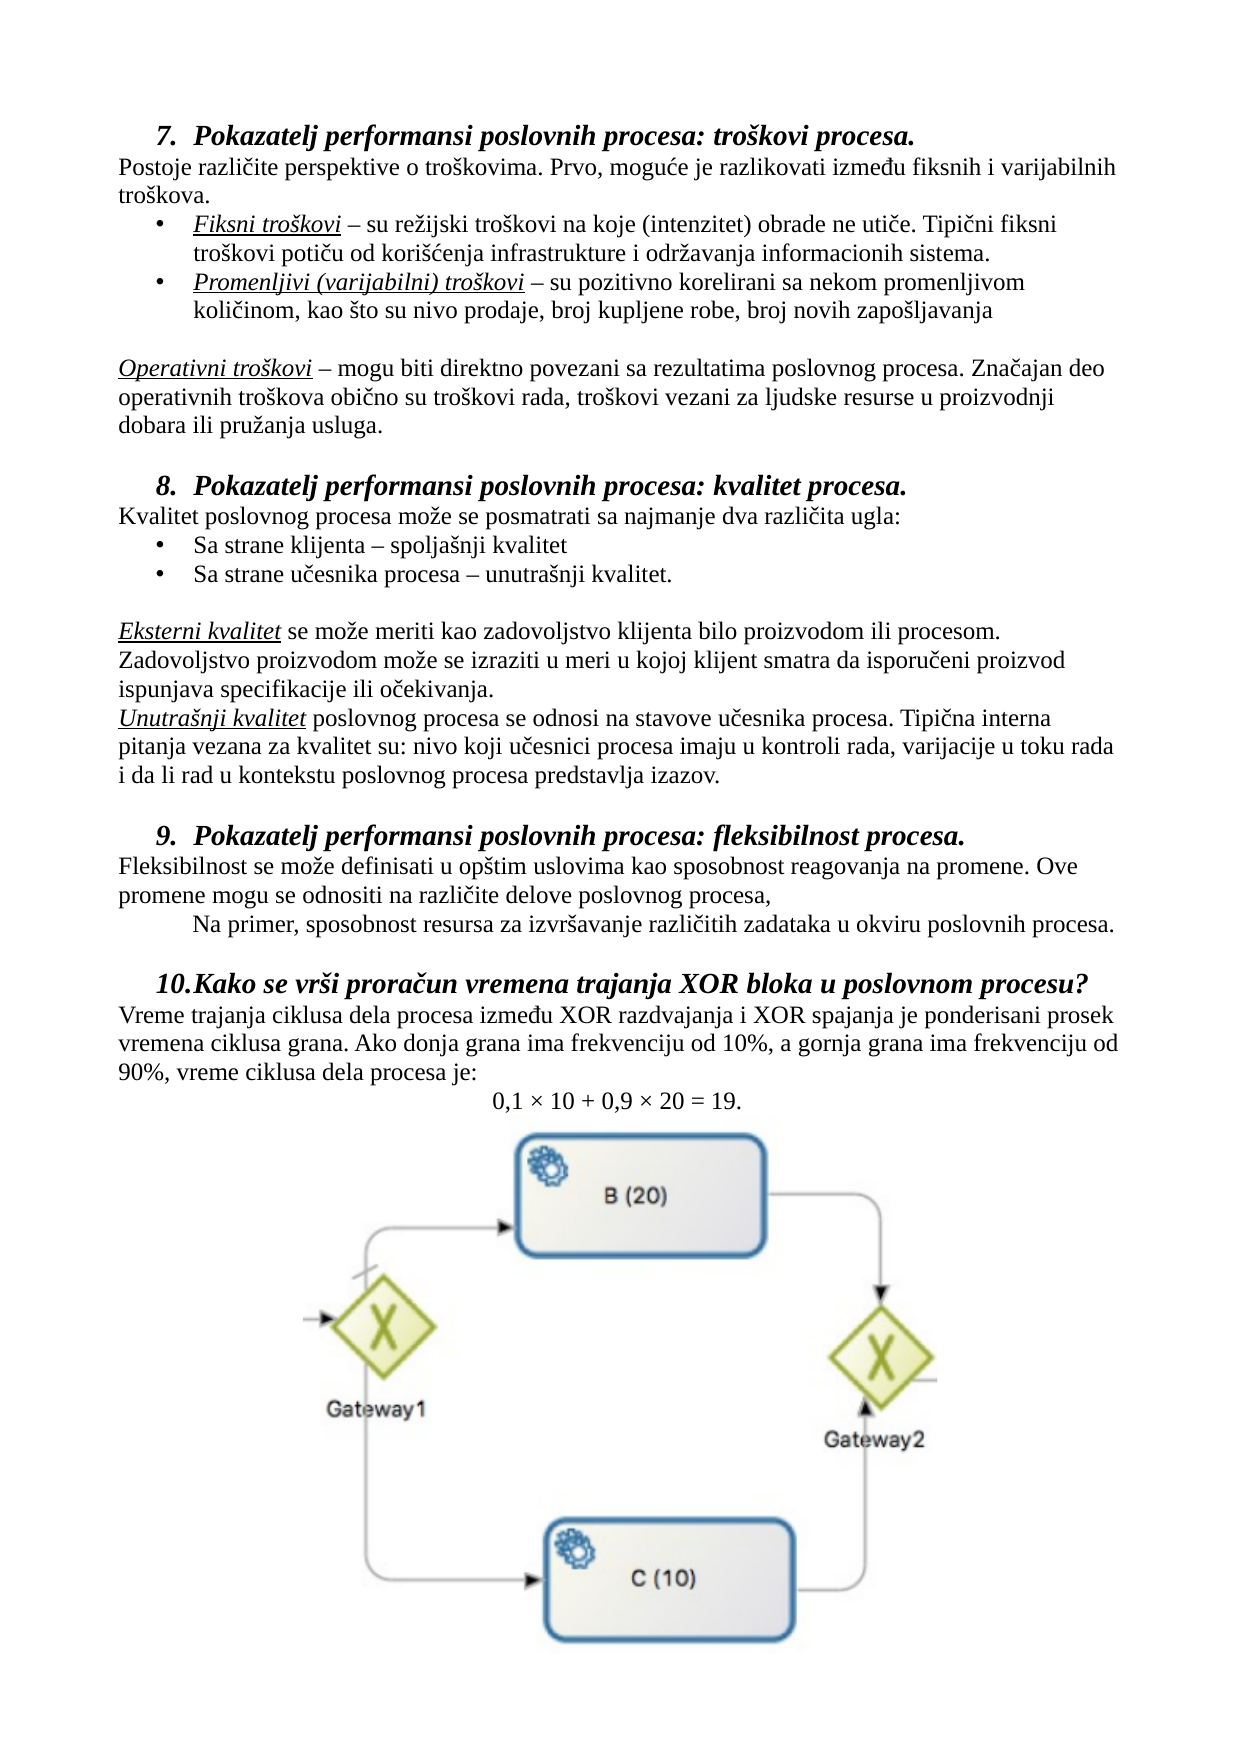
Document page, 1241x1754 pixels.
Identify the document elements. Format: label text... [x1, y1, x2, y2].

text Eksterni kvalitet se može meriti kao zadovoljstvo klijenta bilo proizvodom ili procesom. Zadovoljstvo proizvodom može se izraziti u meri u kojoj klijent smatra da isporučeni proizvod ispunjava specifikacije ili očekivanja. [118, 616, 1122, 703]
text Postoje različite perspektive o troškovima. Prvo, moguće je razlikovati između fiksnih i varijabilnih troškova. [118, 152, 1122, 209]
text Na primer, sposobnost resursa za izvršavanje različitih zadataka u okviru poslovnih procesa. [118, 909, 1122, 937]
list Pokazatelj performansi poslovnih procesa: troškovi procesa. [156, 118, 1122, 152]
list Fiksni troškovi – su režijski troškovi na koje (intenzitet) obrade ne utiče. Tipični fiksni troškovi potiču od korišćenja infrastrukture i održavanja informacionih sistema. [156, 209, 1122, 267]
list Pokazatelj performansi poslovnih procesa: kvalitet procesa. [156, 468, 1122, 501]
text 0,1 × 10 + 0,9 × 20 = 19. [118, 1086, 1122, 1115]
list Pokazatelj performansi poslovnih procesa: fleksibilnost procesa. [156, 818, 1122, 851]
list Sa strane klijenta – spoljašnji kvalitet [156, 530, 1122, 559]
list Sa strane učesnika procesa – unutrašnji kvalitet. [156, 559, 1122, 588]
list Promenljivi (varijabilni) troškovi – su pozitivno korelirani sa nekom promenljivom količinom, kao što su nivo prodaje, broj kupljene robe, broj novih zapošljavanja [156, 267, 1122, 324]
picture [302, 1114, 938, 1654]
list Kako se vrši proračun vremena trajanja XOR bloka u poslovnom procesu? [156, 966, 1122, 1000]
text Vreme trajanja ciklusa dela procesa između XOR razdvajanja i XOR spajanja je ponderisani prosek vremena ciklusa grana. Ako donja grana ima frekvenciju od 10%, a gornja grana ima frekvenciju od 90%, vreme ciklusa dela procesa je: [118, 1000, 1122, 1086]
text Kvalitet poslovnog procesa može se posmatrati sa najmanje dva različita ugla: [118, 501, 1122, 530]
text Operativni troškovi – mogu biti direktno povezani sa rezultatima poslovnog procesa. Značajan deo operativnih troškova obično su troškovi rada, troškovi vezani za ljudske resurse u proizvodnji dobara ili pružanja usluga. [118, 353, 1122, 439]
text Unutrašnji kvalitet poslovnog procesa se odnosi na stavove učesnika procesa. Tipična interna pitanja vezana za kvalitet su: nivo koji učesnici procesa imaju u kontroli rada, varijacije u toku rada i da li rad u kontekstu poslovnog procesa predstavlja izazov. [118, 703, 1122, 789]
text Fleksibilnost se može definisati u opštim uslovima kao sposobnost reagovanja na promene. Ove promene mogu se odnositi na različite delove poslovnog procesa, [118, 851, 1122, 909]
